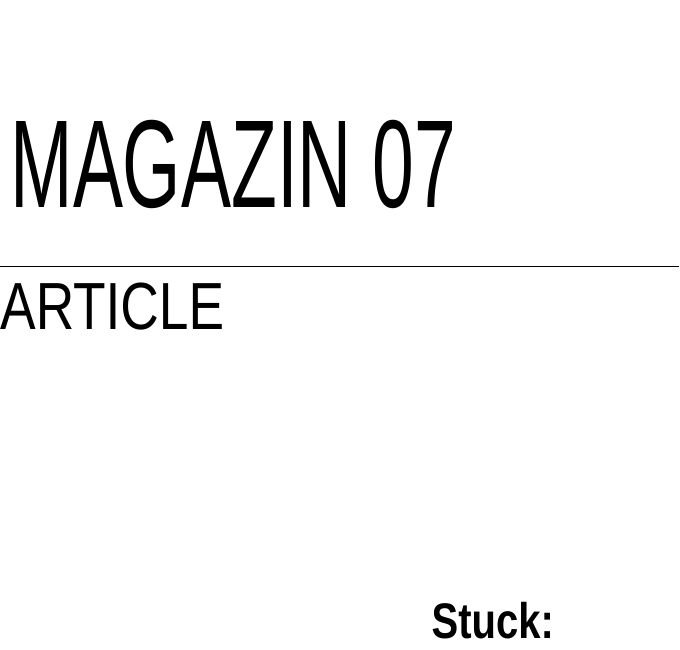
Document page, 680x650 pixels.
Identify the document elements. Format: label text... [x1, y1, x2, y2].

table_cell <load(record, 'description_partner')> [0, 354, 679, 590]
table_cell ARTICLE <load(record, 'code_partner')> [0, 267, 679, 354]
table_cell MAGAZIN 07 [0, 59, 467, 266]
table_cell <for each="counter in range(0, 1 if data.get('demo_mode', False) else (load(record, 'counter') or 1))"> [0, 30, 679, 59]
table_cell [0, 590, 431, 649]
table_cell Stuck: <load(record, 'q_x_pack')> [431, 590, 679, 649]
table_cell [467, 59, 679, 266]
table_header <for each="record in get_report_label(data)"> [0, 0, 679, 29]
